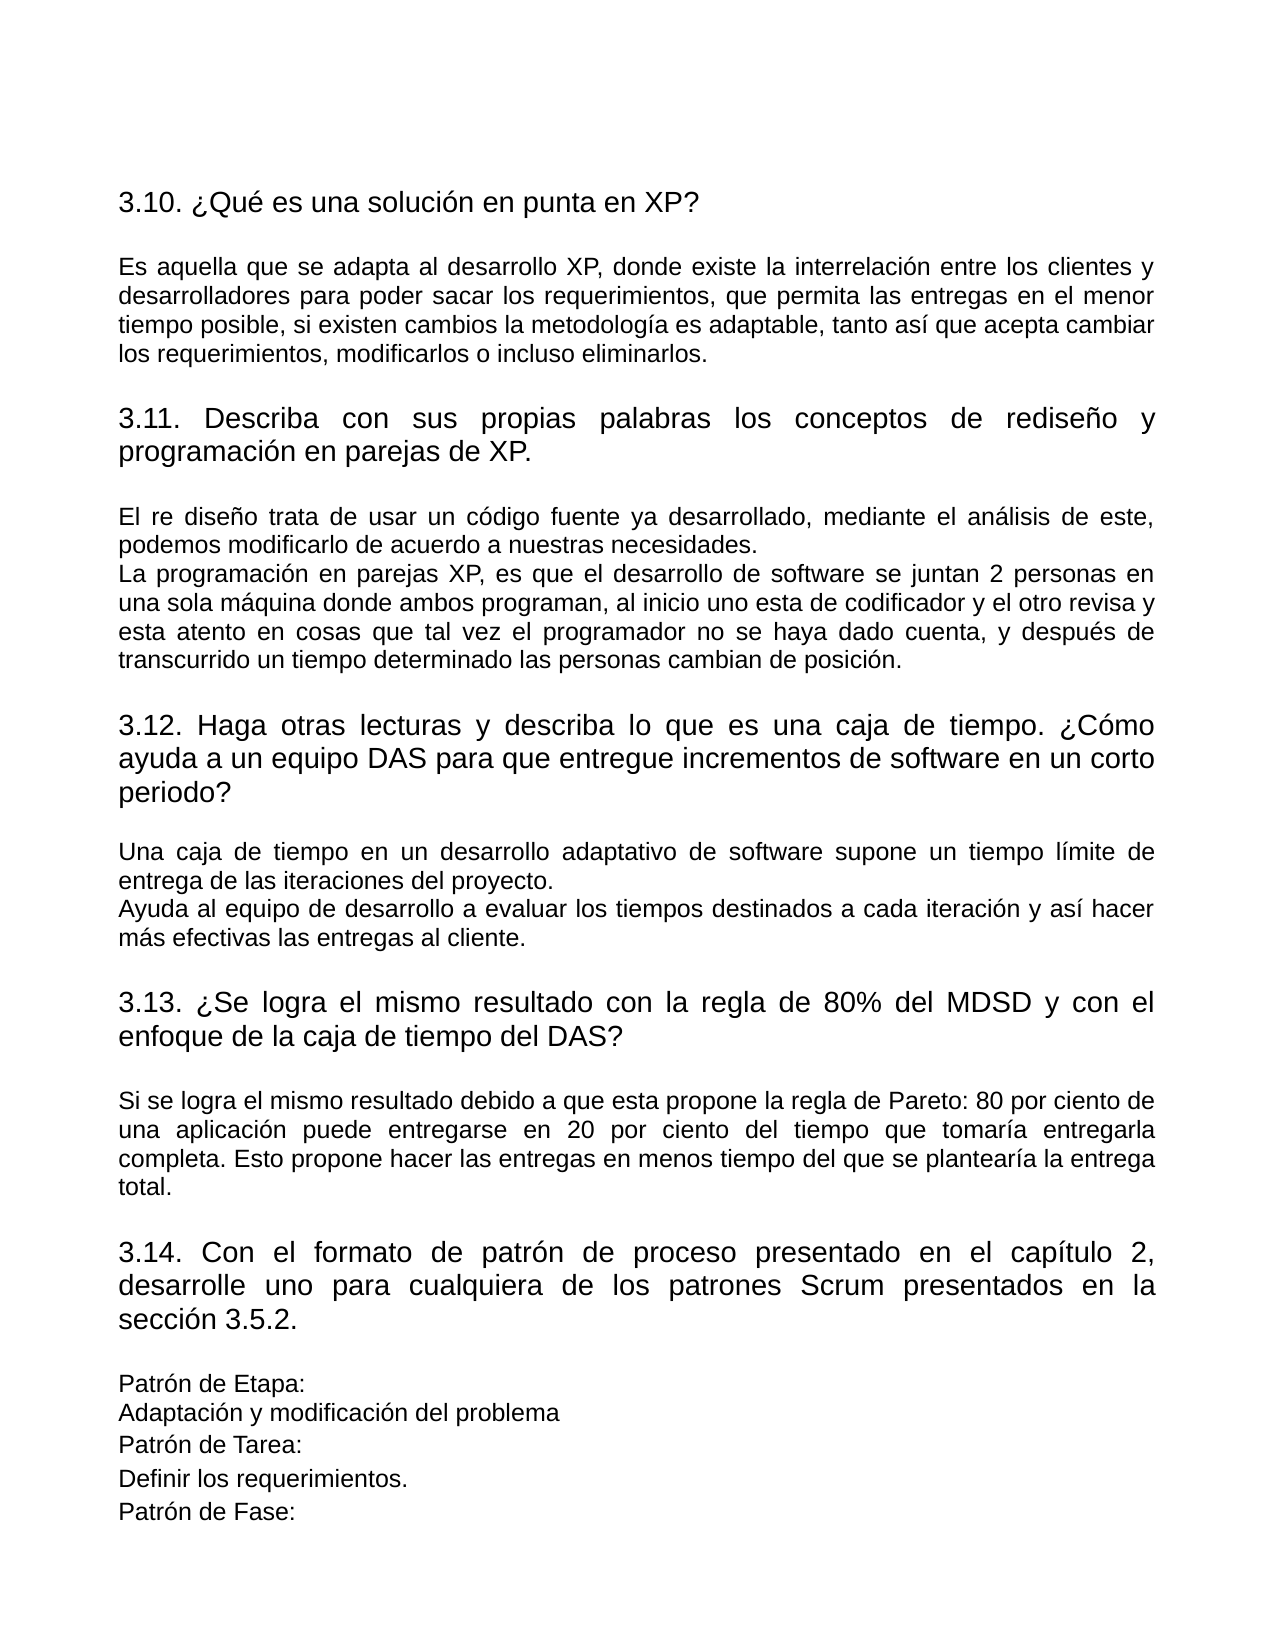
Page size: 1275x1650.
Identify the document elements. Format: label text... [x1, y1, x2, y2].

text 3.10. ¿Qué es una solución en punta en XP? [118, 185, 1157, 219]
text Una caja de tiempo en un desarrollo adaptativo de software supone un tiempo límite de entrega de las iteraciones del proyecto. [118, 837, 1157, 894]
text El re diseño trata de usar un código fuente ya desarrollado, mediante el análisis de este, podemos modificarlo de acuerdo a nuestras necesidades. [118, 501, 1157, 559]
text Adaptación y modificación del problema [118, 1397, 1157, 1426]
text 3.12. Haga otras lecturas y describa lo que es una caja de tiempo. ¿Cómo ayuda a un equipo DAS para que entregue incrementos de software en un corto periodo? [118, 707, 1157, 808]
text Definir los requerimientos. [118, 1463, 1157, 1492]
text Es aquella que se adapta al desarrollo XP, donde existe la interrelación entre los clientes y desarrolladores para poder sacar los requerimientos, que permita las entregas en el menor tiempo posible, si existen cambios la metodología es adaptable, tanto así que acepta cambiar los requerimientos, modificarlos o incluso eliminarlos. [118, 252, 1157, 367]
text 3.11. Describa con sus propias palabras los conceptos de rediseño y programación en parejas de XP. [118, 401, 1157, 468]
text Patrón de Tarea: [118, 1431, 1157, 1459]
text 3.13. ¿Se logra el mismo resultado con la regla de 80% del MDSD y con el enfoque de la caja de tiempo del DAS? [118, 985, 1157, 1052]
text La programación en parejas XP, es que el desarrollo de software se juntan 2 personas en una sola máquina donde ambos programan, al inicio uno esta de codificador y el otro revisa y esta atento en cosas que tal vez el programador no se haya dado cuenta, y después de transcurrido un tiempo determinado las personas cambian de posición. [118, 559, 1157, 674]
text 3.14. Con el formato de patrón de proceso presentado en el capítulo 2, desarrolle uno para cualquiera de los patrones Scrum presentados en la sección 3.5.2. [118, 1234, 1157, 1335]
text Si se logra el mismo resultado debido a que esta propone la regla de Pareto: 80 por ciento de una aplicación puede entregarse en 20 por ciento del tiempo que tomaría entregarla completa. Esto propone hacer las entregas en menos tiempo del que se plantearía la entrega total. [118, 1086, 1157, 1201]
text Patrón de Fase: [118, 1497, 1157, 1525]
text Ayuda al equipo de desarrollo a evaluar los tiempos destinados a cada iteración y así hacer más efectivas las entregas al cliente. [118, 894, 1157, 952]
text Patrón de Etapa: [118, 1369, 1157, 1397]
